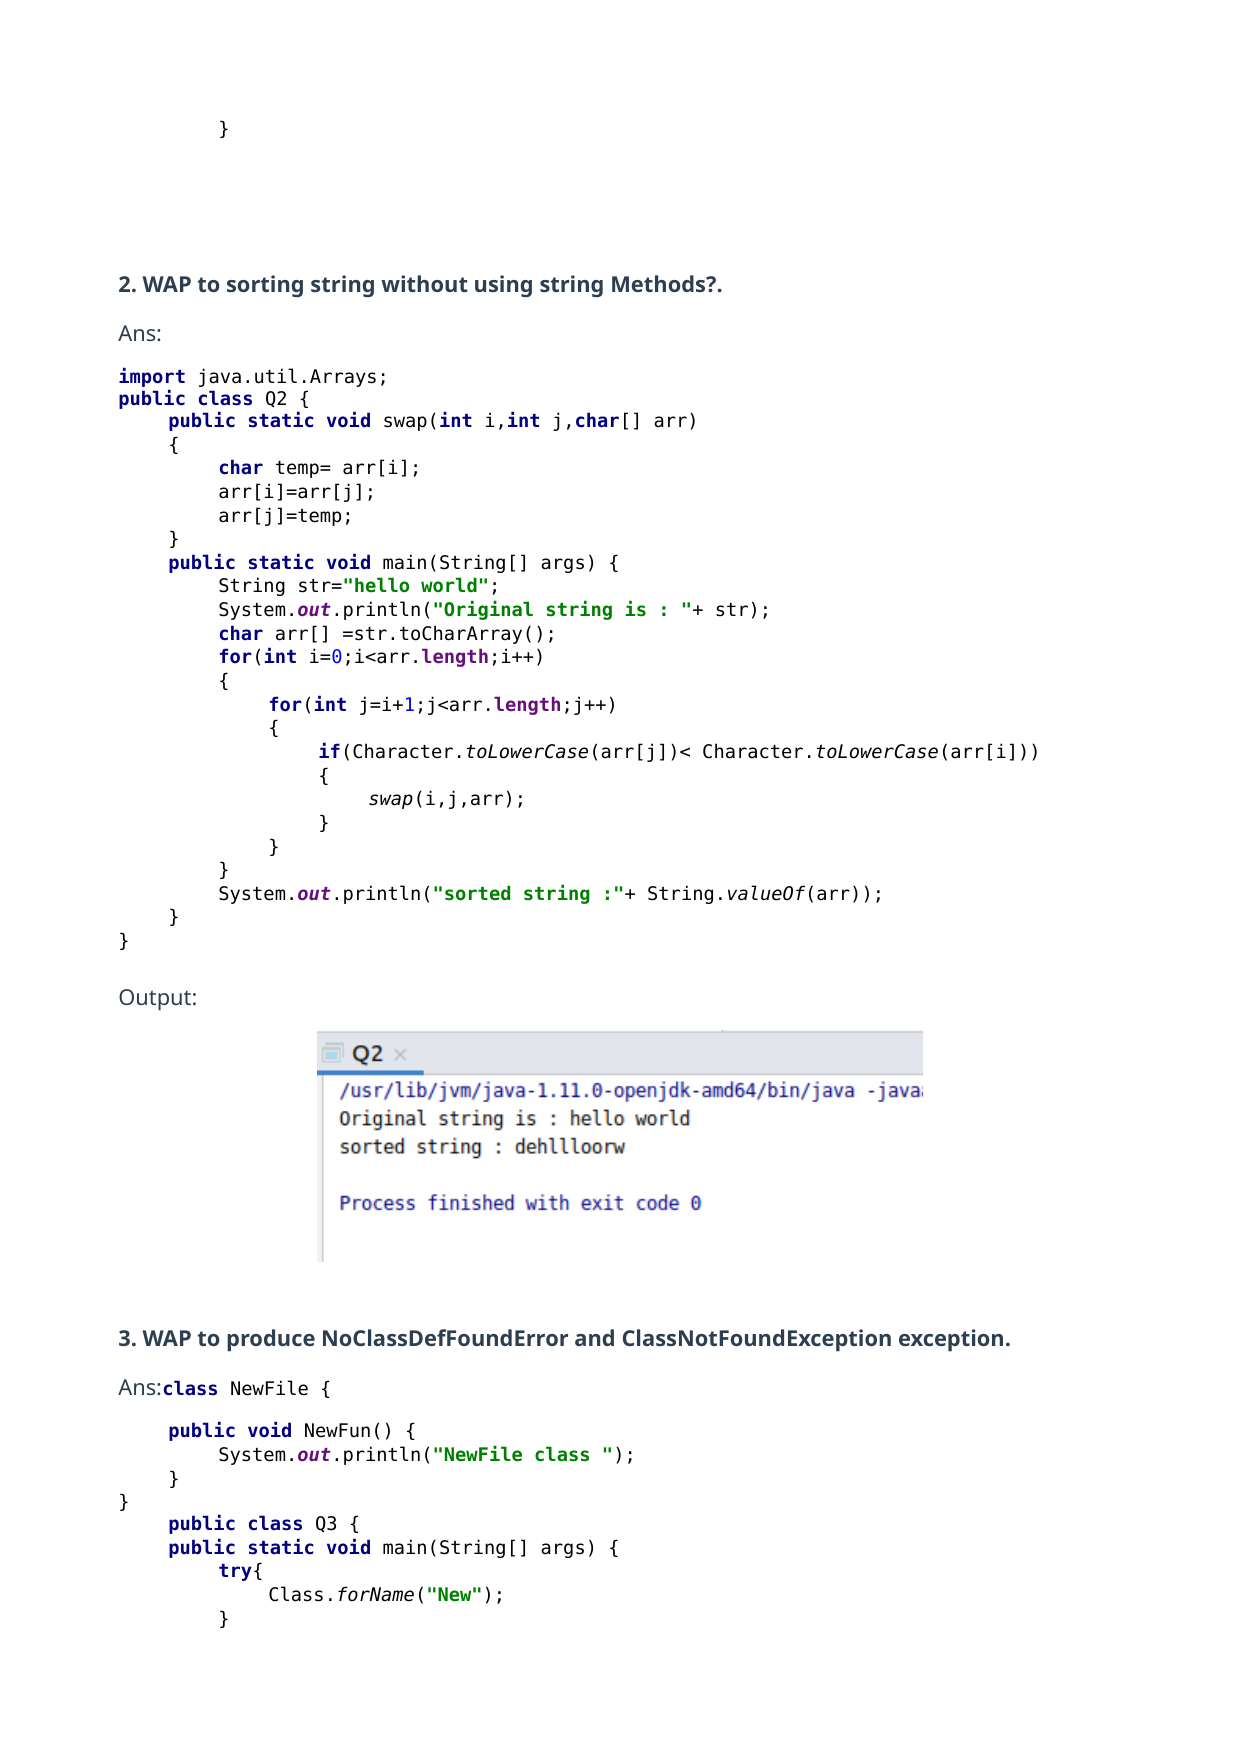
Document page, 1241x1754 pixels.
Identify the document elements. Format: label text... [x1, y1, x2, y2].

text } [118, 930, 1122, 952]
text } [118, 907, 1122, 930]
text char arr[] =str.toCharArray(); [118, 623, 1122, 646]
text { [118, 434, 1122, 457]
text } [118, 859, 1122, 883]
text public void NewFun() { [118, 1420, 1122, 1444]
text try{ [118, 1560, 1122, 1584]
text for(int j=i+1;j<arr.length;j++) [118, 694, 1122, 717]
text } [118, 528, 1122, 552]
text swap(i,j,arr); [118, 788, 1122, 812]
text Output: [118, 982, 1122, 1011]
text } [118, 1608, 1122, 1631]
text String str="hello world"; [118, 576, 1122, 599]
text { [118, 765, 1122, 788]
text } [118, 812, 1122, 836]
text char temp= arr[i]; [118, 457, 1122, 481]
text public class Q3 { [118, 1513, 1122, 1537]
text Ans:class NewFile { [118, 1372, 1122, 1401]
text } [118, 1491, 1122, 1513]
picture [317, 1030, 924, 1262]
text } [118, 1468, 1122, 1491]
text Ans: [118, 317, 1122, 347]
text System.out.println("sorted string :"+ String.valueOf(arr)); [118, 883, 1122, 907]
text 3. WAP to produce NoClassDefFoundError and ClassNotFoundException exception. [118, 1323, 1122, 1353]
text System.out.println("NewFile class "); [118, 1444, 1122, 1468]
text } [118, 836, 1122, 859]
text arr[i]=arr[j]; [118, 481, 1122, 504]
text { [118, 670, 1122, 694]
text import java.util.Arrays; [118, 366, 1122, 388]
text public class Q2 { [118, 388, 1122, 410]
text public static void main(String[] args) { [118, 1537, 1122, 1560]
text System.out.println("Original string is : "+ str); [118, 599, 1122, 623]
text public static void swap(int i,int j,char[] arr) [118, 410, 1122, 434]
text public static void main(String[] args) { [118, 552, 1122, 576]
text Class.forName("New"); [118, 1584, 1122, 1608]
text { [118, 717, 1122, 741]
text arr[j]=temp; [118, 504, 1122, 528]
text } [118, 118, 1122, 142]
text if(Character.toLowerCase(arr[j])< Character.toLowerCase(arr[i])) [118, 741, 1122, 765]
text for(int i=0;i<arr.length;i++) [118, 646, 1122, 670]
text 2. WAP to sorting string without using string Methods?. [118, 269, 1122, 298]
